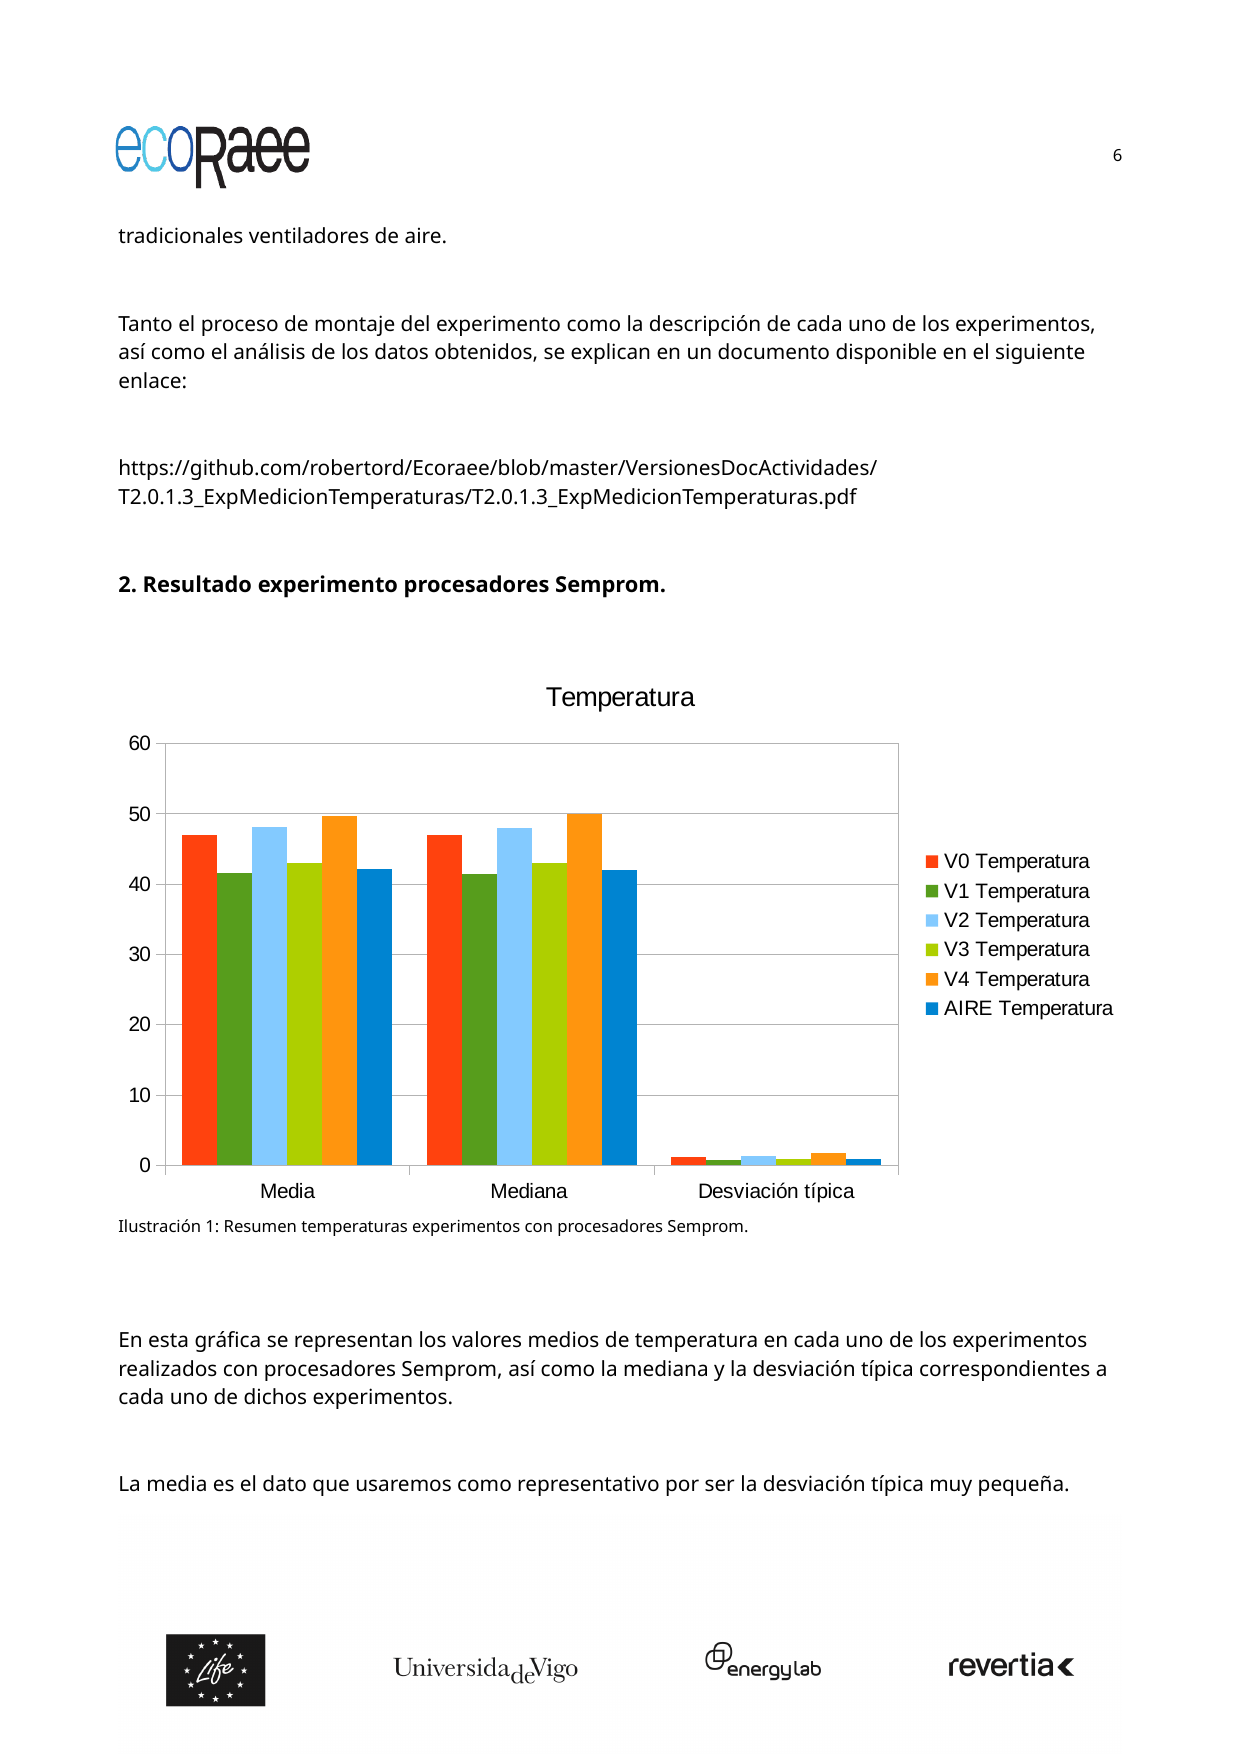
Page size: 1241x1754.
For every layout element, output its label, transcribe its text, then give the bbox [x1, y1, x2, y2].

text Ilustración 1: Resumen temperaturas experimentos con procesadores Semprom. [118, 1215, 1122, 1238]
text En esta gráfica se representan los valores medios de temperatura en cada uno de los experimentos realizados con procesadores Semprom, así como la mediana y la desviación típica correspondientes a cada uno de dichos experimentos. [118, 1325, 1122, 1411]
text 2. Resultado experimento procesadores Semprom. [118, 569, 1122, 599]
text La media es el dato que usaremos como representativo por ser la desviación típica muy pequeña. [118, 1469, 1122, 1498]
text https://github.com/robertord/Ecoraee/blob/master/VersionesDocActividades/T2.0.1.3_ExpMedicionTemperaturas/T2.0.1.3_ExpMedicionTemperaturas.pdf [118, 453, 1122, 510]
text Tanto el proceso de montaje del experimento como la descripción de cada uno de los experimentos, así como el análisis de los datos obtenidos, se explican en un documento disponible en el siguiente enlace: [118, 309, 1122, 394]
picture [114, 124, 311, 190]
text tradicionales ventiladores de aire. [118, 221, 1122, 250]
picture [118, 1514, 1123, 1754]
